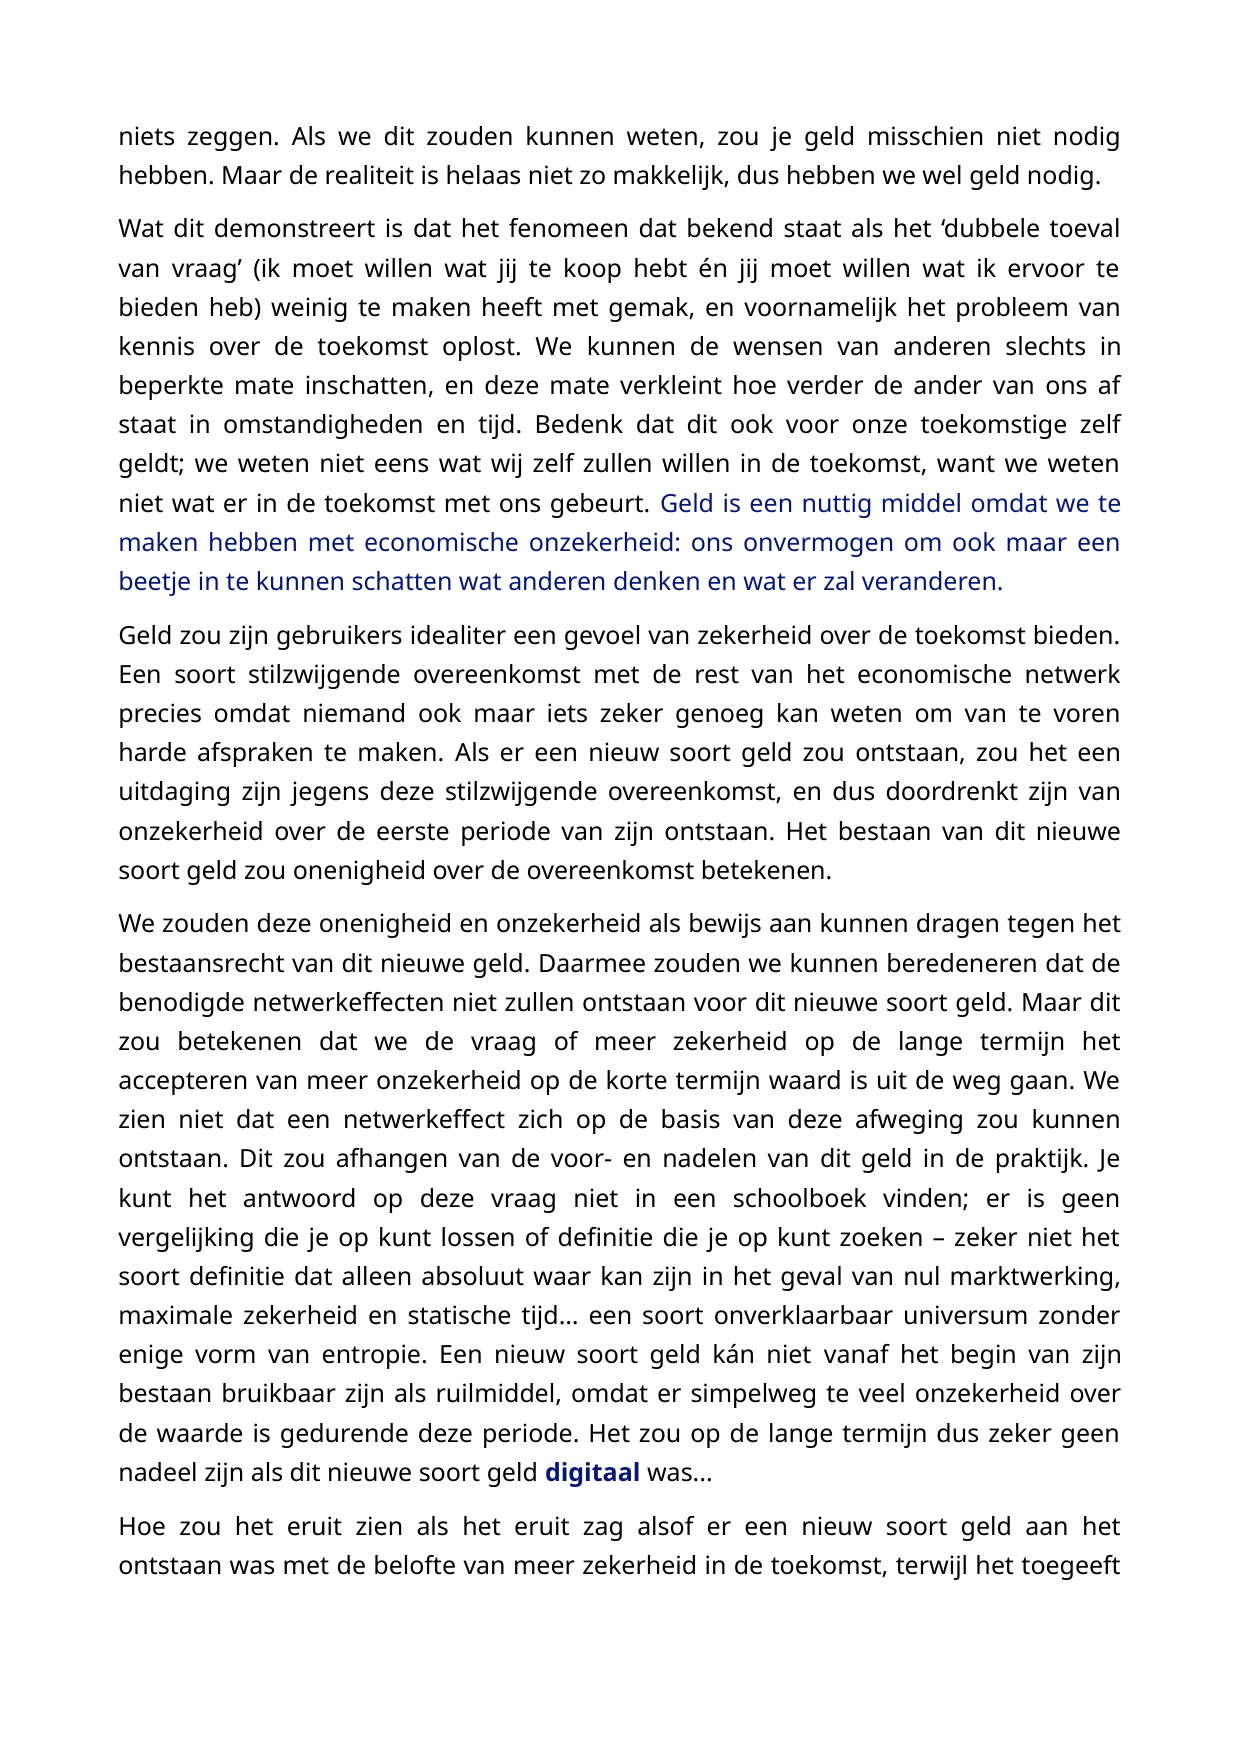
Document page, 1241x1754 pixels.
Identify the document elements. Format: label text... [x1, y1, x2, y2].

text niets zeggen. Als we dit zouden kunnen weten, zou je geld misschien niet nodig hebben. Maar de realiteit is helaas niet zo makkelijk, dus hebben we wel geld nodig. [118, 118, 1122, 191]
text Geld zou zijn gebruikers idealiter een gevoel van zekerheid over de toekomst bieden. Een soort stilzwijgende overeenkomst met de rest van het economische netwerk precies omdat niemand ook maar iets zeker genoeg kan weten om van te voren harde afspraken te maken. Als er een nieuw soort geld zou ontstaan, zou het een uitdaging zijn jegens deze stilzwijgende overeenkomst, en dus doordrenkt zijn van onzekerheid over de eerste periode van zijn ontstaan. Het bestaan van dit nieuwe soort geld zou onenigheid over de overeenkomst betekenen. [118, 617, 1122, 886]
text Wat dit demonstreert is dat het fenomeen dat bekend staat als het ‘dubbele toeval van vraag’ (ik moet willen wat jij te koop hebt én jij moet willen wat ik ervoor te bieden heb) weinig te maken heeft met gemak, en voornamelijk het probleem van kennis over de toekomst oplost. We kunnen de wensen van anderen slechts in beperkte mate inschatten, en deze mate verkleint hoe verder de ander van ons af staat in omstandigheden en tijd. Bedenk dat dit ook voor onze toekomstige zelf geldt; we weten niet eens wat wij zelf zullen willen in de toekomst, want we weten niet wat er in de toekomst met ons gebeurt. Geld is een nuttig middel omdat we te maken hebben met economische onzekerheid: ons onvermogen om ook maar een beetje in te kunnen schatten wat anderen denken en wat er zal veranderen. [118, 211, 1122, 598]
text Hoe zou het eruit zien als het eruit zag alsof er een nieuw soort geld aan het ontstaan was met de belofte van meer zekerheid in de toekomst, terwijl het toegeeft [118, 1508, 1122, 1581]
text We zouden deze onenigheid en onzekerheid als bewijs aan kunnen dragen tegen het bestaansrecht van dit nieuwe geld. Daarmee zouden we kunnen beredeneren dat de benodigde netwerkeffecten niet zullen ontstaan voor dit nieuwe soort geld. Maar dit zou betekenen dat we de vraag of meer zekerheid op de lange termijn het accepteren van meer onzekerheid op de korte termijn waard is uit de weg gaan. We zien niet dat een netwerkeffect zich op de basis van deze afweging zou kunnen ontstaan. Dit zou afhangen van de voor- en nadelen van dit geld in de praktijk. Je kunt het antwoord op deze vraag niet in een schoolboek vinden; er is geen vergelijking die je op kunt lossen of definitie die je op kunt zoeken – zeker niet het soort definitie dat alleen absoluut waar kan zijn in het geval van nul marktwerking, maximale zekerheid en statische tijd… een soort onverklaarbaar universum zonder enige vorm van entropie. Een nieuw soort geld kán niet vanaf het begin van zijn bestaan bruikbaar zijn als ruilmiddel, omdat er simpelweg te veel onzekerheid over de waarde is gedurende deze periode. Het zou op de lange termijn dus zeker geen nadeel zijn als dit nieuwe soort geld digitaal was... [118, 906, 1122, 1488]
